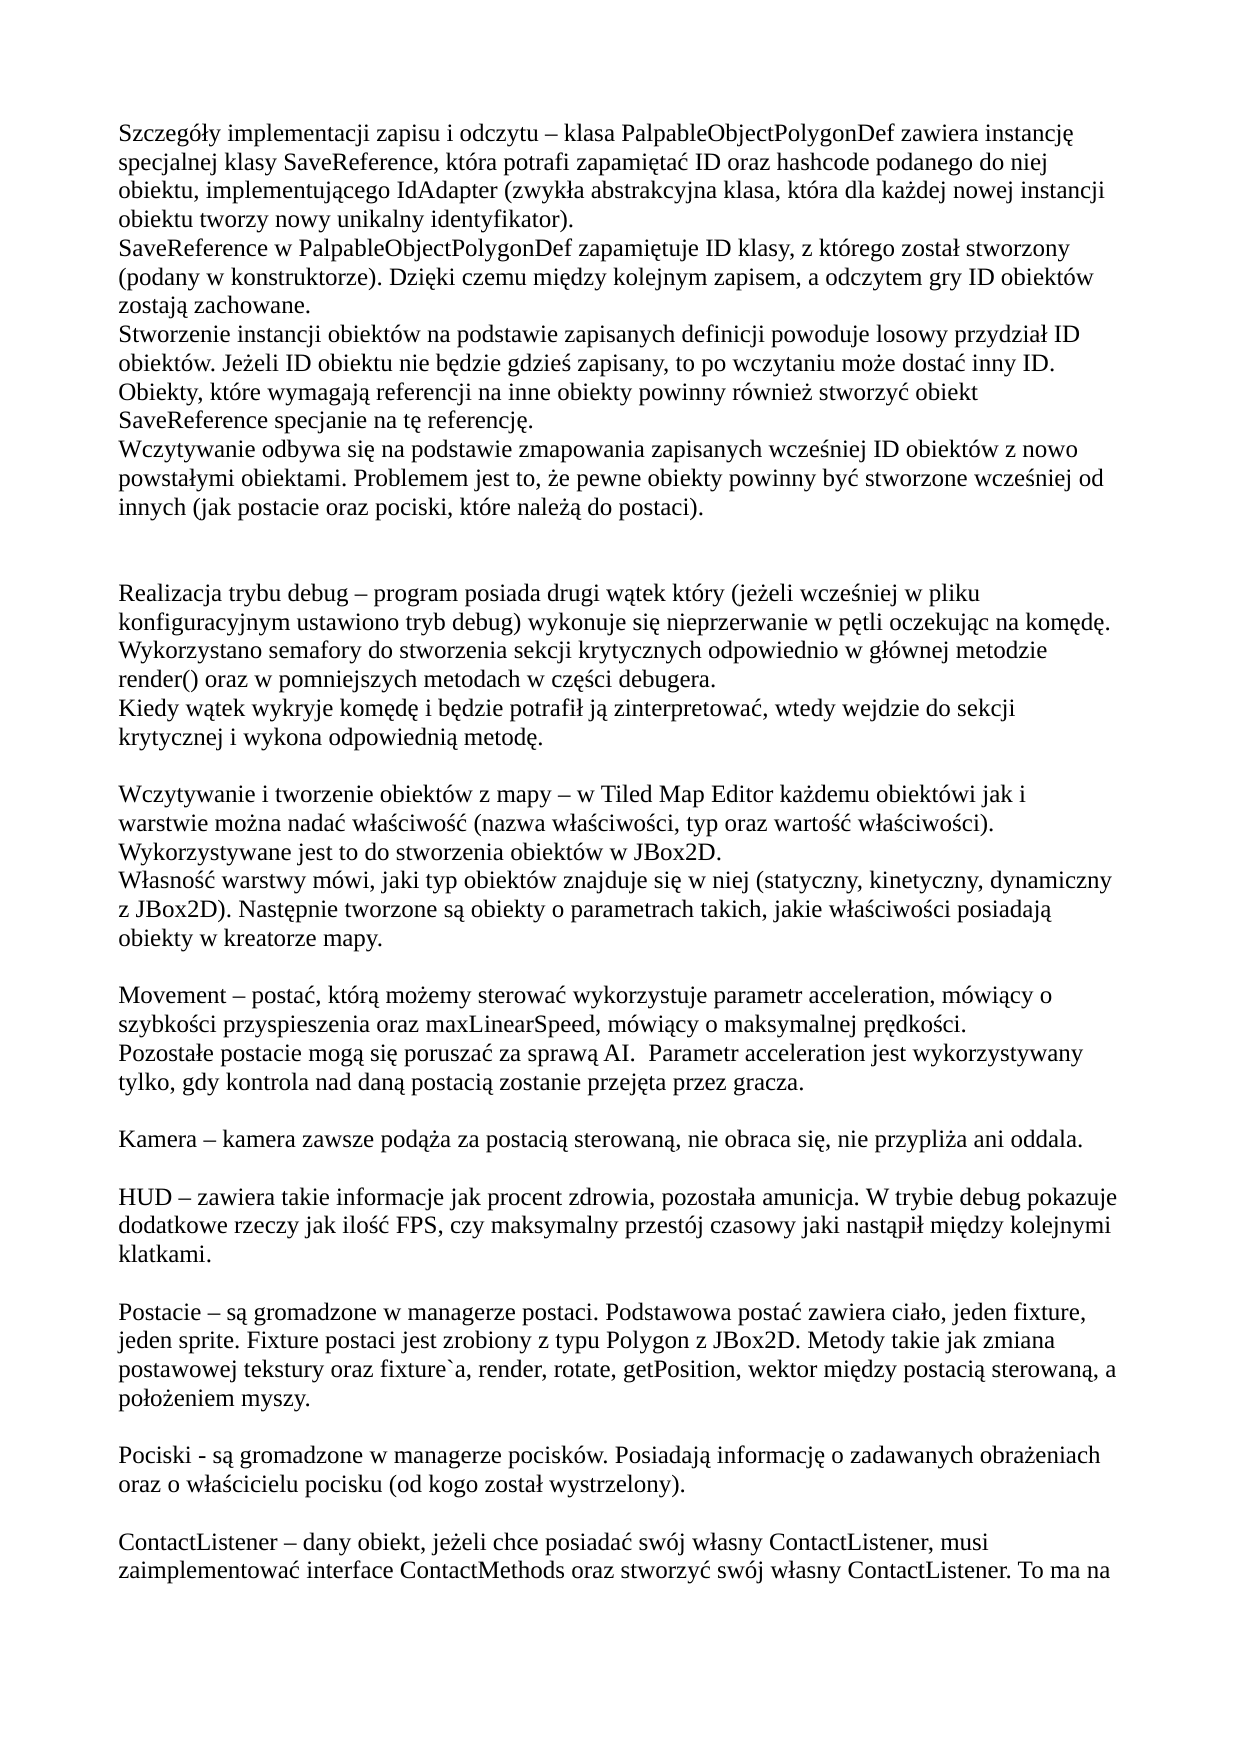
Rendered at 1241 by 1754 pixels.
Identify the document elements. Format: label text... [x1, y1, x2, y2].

text Wczytywanie i tworzenie obiektów z mapy – w Tiled Map Editor każdemu obiektówi jak i warstwie można nadać właściwość (nazwa właściwości, typ oraz wartość właściwości). Wykorzystywane jest to do stworzenia obiektów w JBox2D. [118, 779, 1122, 866]
text SaveReference w PalpableObjectPolygonDef zapamiętuje ID klasy, z którego został stworzony (podany w konstruktorze). Dzięki czemu między kolejnym zapisem, a odczytem gry ID obiektów zostają zachowane. [118, 233, 1122, 319]
text Pociski - są gromadzone w managerze pocisków. Posiadają informację o zadawanych obrażeniach oraz o właścicielu pocisku (od kogo został wystrzelony). [118, 1441, 1122, 1498]
text Wczytywanie odbywa się na podstawie zmapowania zapisanych wcześniej ID obiektów z nowo powstałymi obiektami. Problemem jest to, że pewne obiekty powinny być stworzone wcześniej od innych (jak postacie oraz pociski, które należą do postaci). [118, 434, 1122, 521]
text HUD – zawiera takie informacje jak procent zdrowia, pozostała amunicja. W trybie debug pokazuje dodatkowe rzeczy jak ilość FPS, czy maksymalny przestój czasowy jaki nastąpił między kolejnymi klatkami. [118, 1182, 1122, 1268]
text Szczegóły implementacji zapisu i odczytu – klasa PalpableObjectPolygonDef zawiera instancję specjalnej klasy SaveReference, która potrafi zapamiętać ID oraz hashcode podanego do niej obiektu, implementującego IdAdapter (zwykła abstrakcyjna klasa, która dla każdej nowej instancji obiektu tworzy nowy unikalny identyfikator). [118, 118, 1122, 233]
text Kamera – kamera zawsze podąża za postacią sterowaną, nie obraca się, nie przypliża ani oddala. [118, 1124, 1122, 1153]
text ContactListener – dany obiekt, jeżeli chce posiadać swój własny ContactListener, musi zaimplementować interface ContactMethods oraz stworzyć swój własny ContactListener. To ma na [118, 1527, 1122, 1584]
text Własność warstwy mówi, jaki typ obiektów znajduje się w niej (statyczny, kinetyczny, dynamiczny z JBox2D). Następnie tworzone są obiekty o parametrach takich, jakie właściwości posiadają obiekty w kreatorze mapy. [118, 866, 1122, 952]
text Pozostałe postacie mogą się poruszać za sprawą AI. Parametr acceleration jest wykorzystywany tylko, gdy kontrola nad daną postacią zostanie przejęta przez gracza. [118, 1038, 1122, 1096]
text Realizacja trybu debug – program posiada drugi wątek który (jeżeli wcześniej w pliku konfiguracyjnym ustawiono tryb debug) wykonuje się nieprzerwanie w pętli oczekując na komędę. Wykorzystano semafory do stworzenia sekcji krytycznych odpowiednio w głównej metodzie render() oraz w pomniejszych metodach w części debugera. [118, 578, 1122, 693]
text Kiedy wątek wykryje komędę i będzie potrafił ją zinterpretować, wtedy wejdzie do sekcji krytycznej i wykona odpowiednią metodę. [118, 693, 1122, 751]
text Obiekty, które wymagają referencji na inne obiekty powinny również stworzyć obiekt SaveReference specjanie na tę referencję. [118, 377, 1122, 434]
text Stworzenie instancji obiektów na podstawie zapisanych definicji powoduje losowy przydział ID obiektów. Jeżeli ID obiektu nie będzie gdzieś zapisany, to po wczytaniu może dostać inny ID. [118, 319, 1122, 377]
text Movement – postać, którą możemy sterować wykorzystuje parametr acceleration, mówiący o szybkości przyspieszenia oraz maxLinearSpeed, mówiący o maksymalnej prędkości. [118, 981, 1122, 1038]
text Postacie – są gromadzone w managerze postaci. Podstawowa postać zawiera ciało, jeden fixture, jeden sprite. Fixture postaci jest zrobiony z typu Polygon z JBox2D. Metody takie jak zmiana postawowej tekstury oraz fixture`a, render, rotate, getPosition, wektor między postacią sterowaną, a położeniem myszy. [118, 1297, 1122, 1412]
